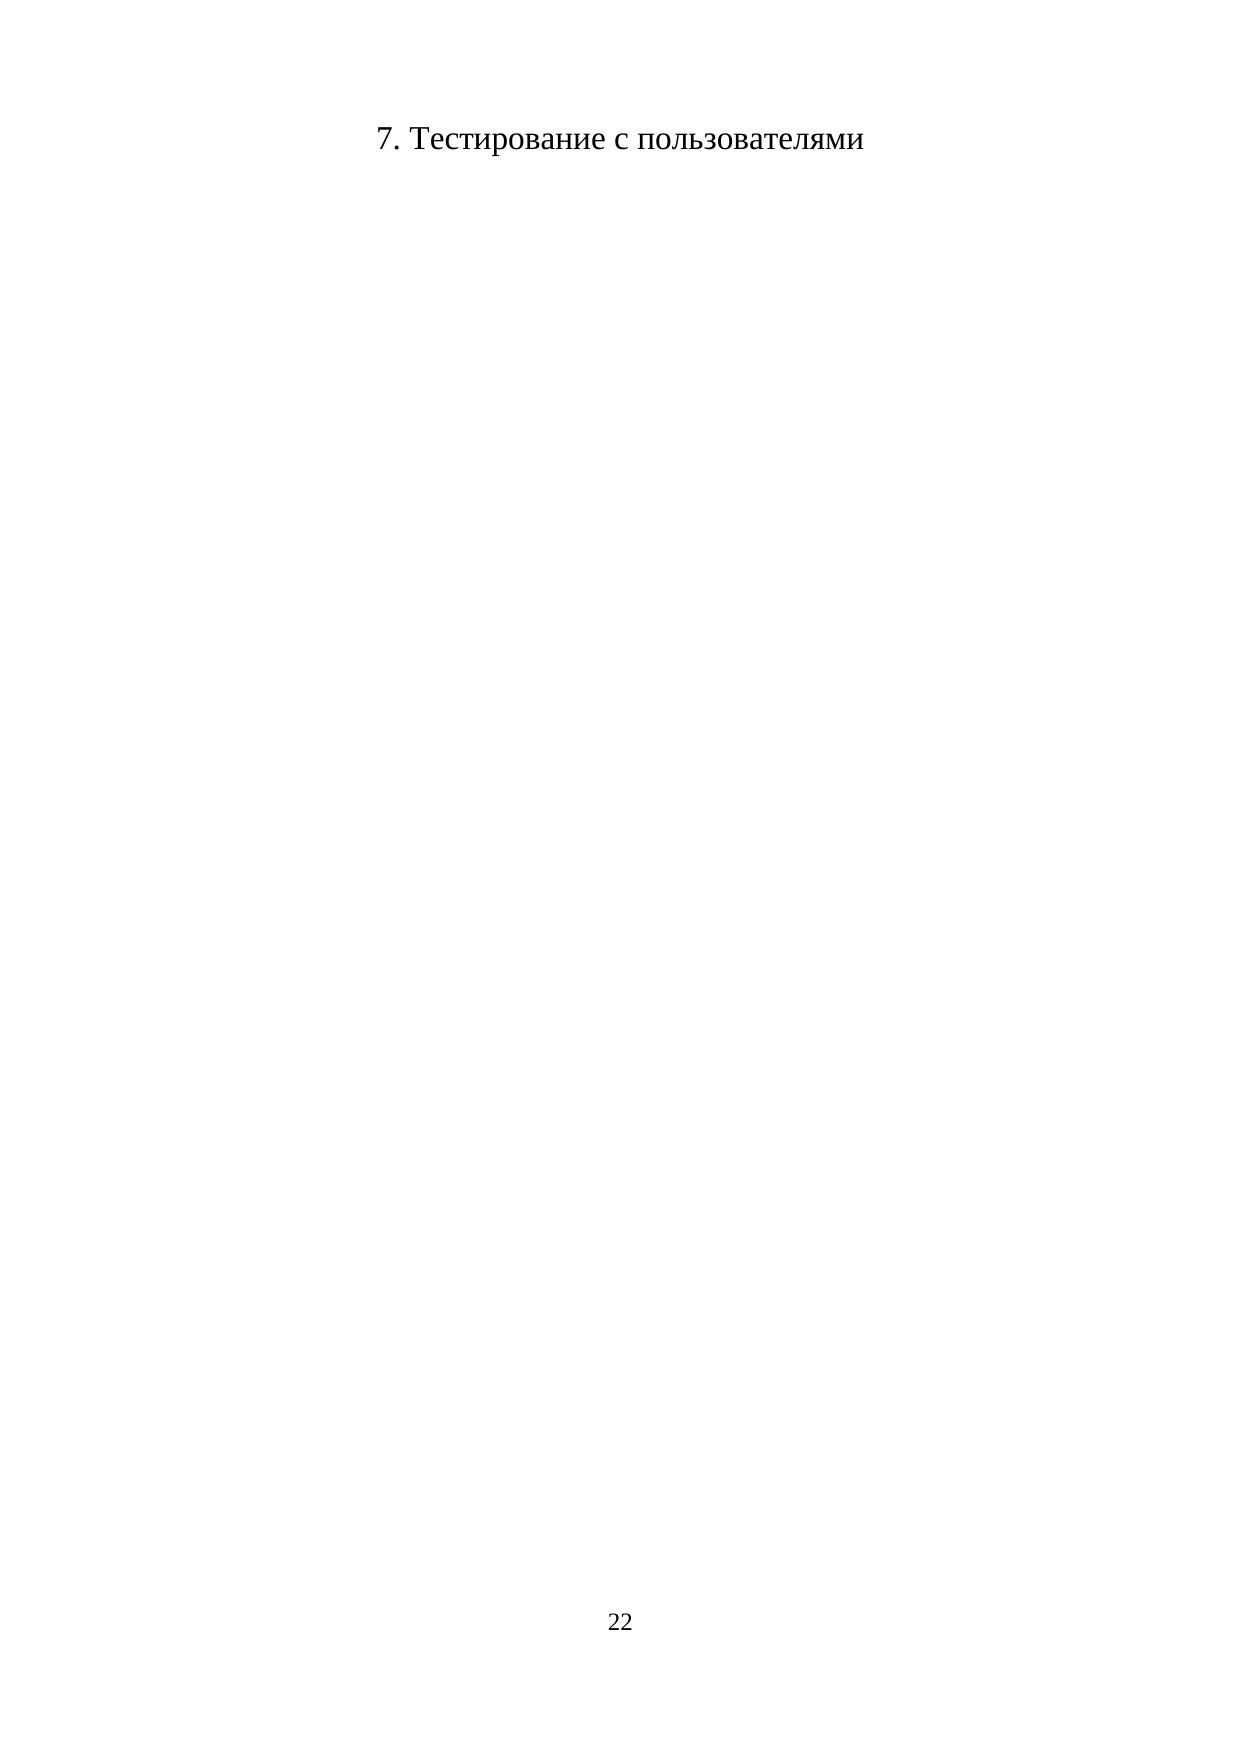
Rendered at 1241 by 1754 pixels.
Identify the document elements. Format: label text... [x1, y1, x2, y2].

text 7. Тестирование с пользователями [118, 118, 1122, 156]
